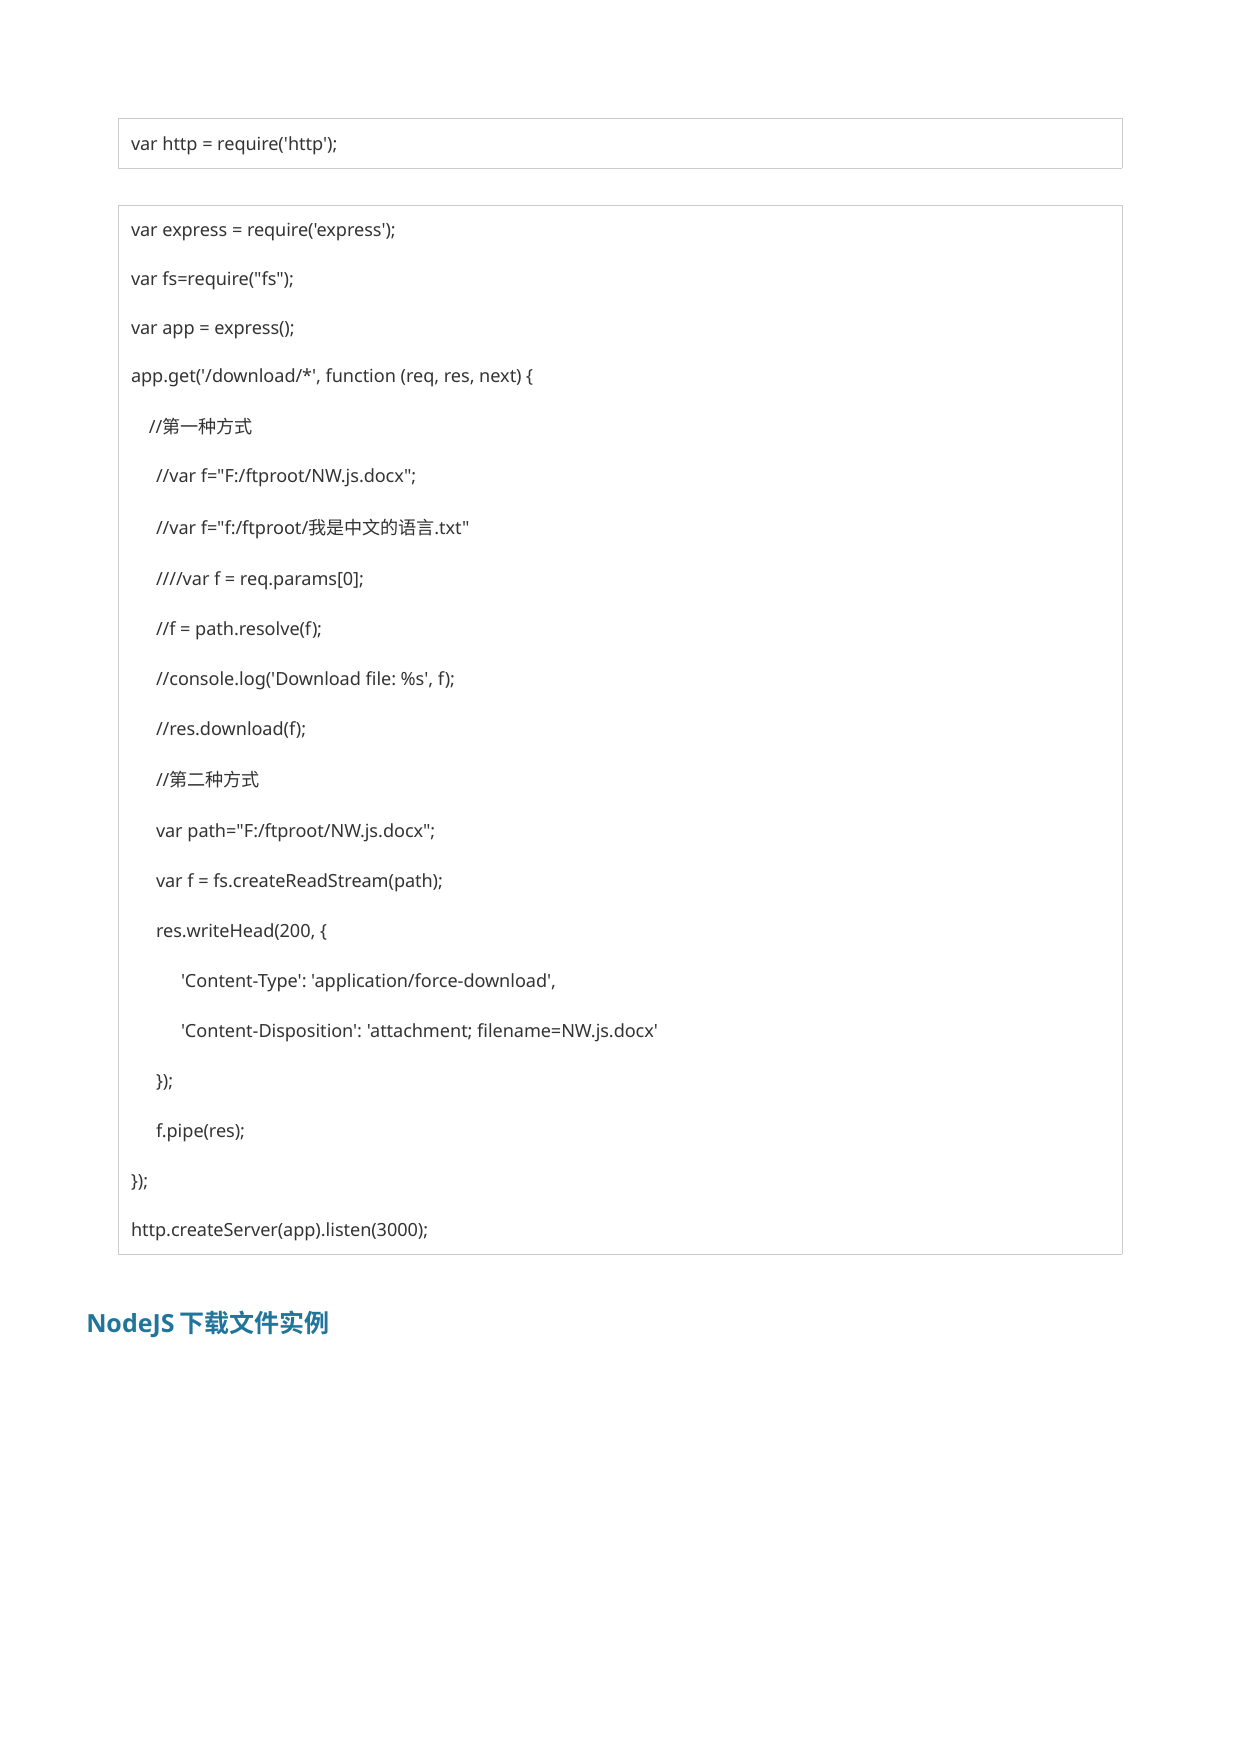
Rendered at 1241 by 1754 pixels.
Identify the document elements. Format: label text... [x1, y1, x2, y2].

text //第二种方式 [119, 753, 1122, 793]
text //第一种方式 [119, 400, 1122, 438]
text //console.log('Download file: %s', f); [119, 653, 1122, 691]
text 'Content-Disposition': 'attachment; filename=NW.js.docx' [119, 1006, 1122, 1044]
text var app = express(); [119, 302, 1122, 339]
text 'Content-Type': 'application/force-download', [119, 956, 1122, 994]
text //var f="F:/ftproot/NW.js.docx"; [119, 451, 1122, 489]
text http.createServer(app).listen(3000); [119, 1204, 1122, 1254]
text var http = require('http'); [119, 119, 1122, 168]
text f.pipe(res); [119, 1106, 1122, 1144]
text }); [119, 1056, 1122, 1094]
text //var f="f:/ftproot/我是中文的语言.txt" [119, 501, 1122, 541]
text var fs=require("fs"); [119, 253, 1122, 291]
text var express = require('express'); [119, 206, 1122, 242]
text //f = path.resolve(f); [119, 603, 1122, 641]
text app.get('/download/*', function (req, res, next) { [119, 351, 1122, 388]
text var f = fs.createReadStream(path); [119, 856, 1122, 894]
subtitle NodeJS下载文件实例 [86, 1306, 1240, 1340]
text res.writeHead(200, { [119, 906, 1122, 944]
text //res.download(f); [119, 703, 1122, 741]
text var path="F:/ftproot/NW.js.docx"; [119, 806, 1122, 844]
text ////var f = req.params[0]; [119, 553, 1122, 591]
text }); [119, 1156, 1122, 1193]
